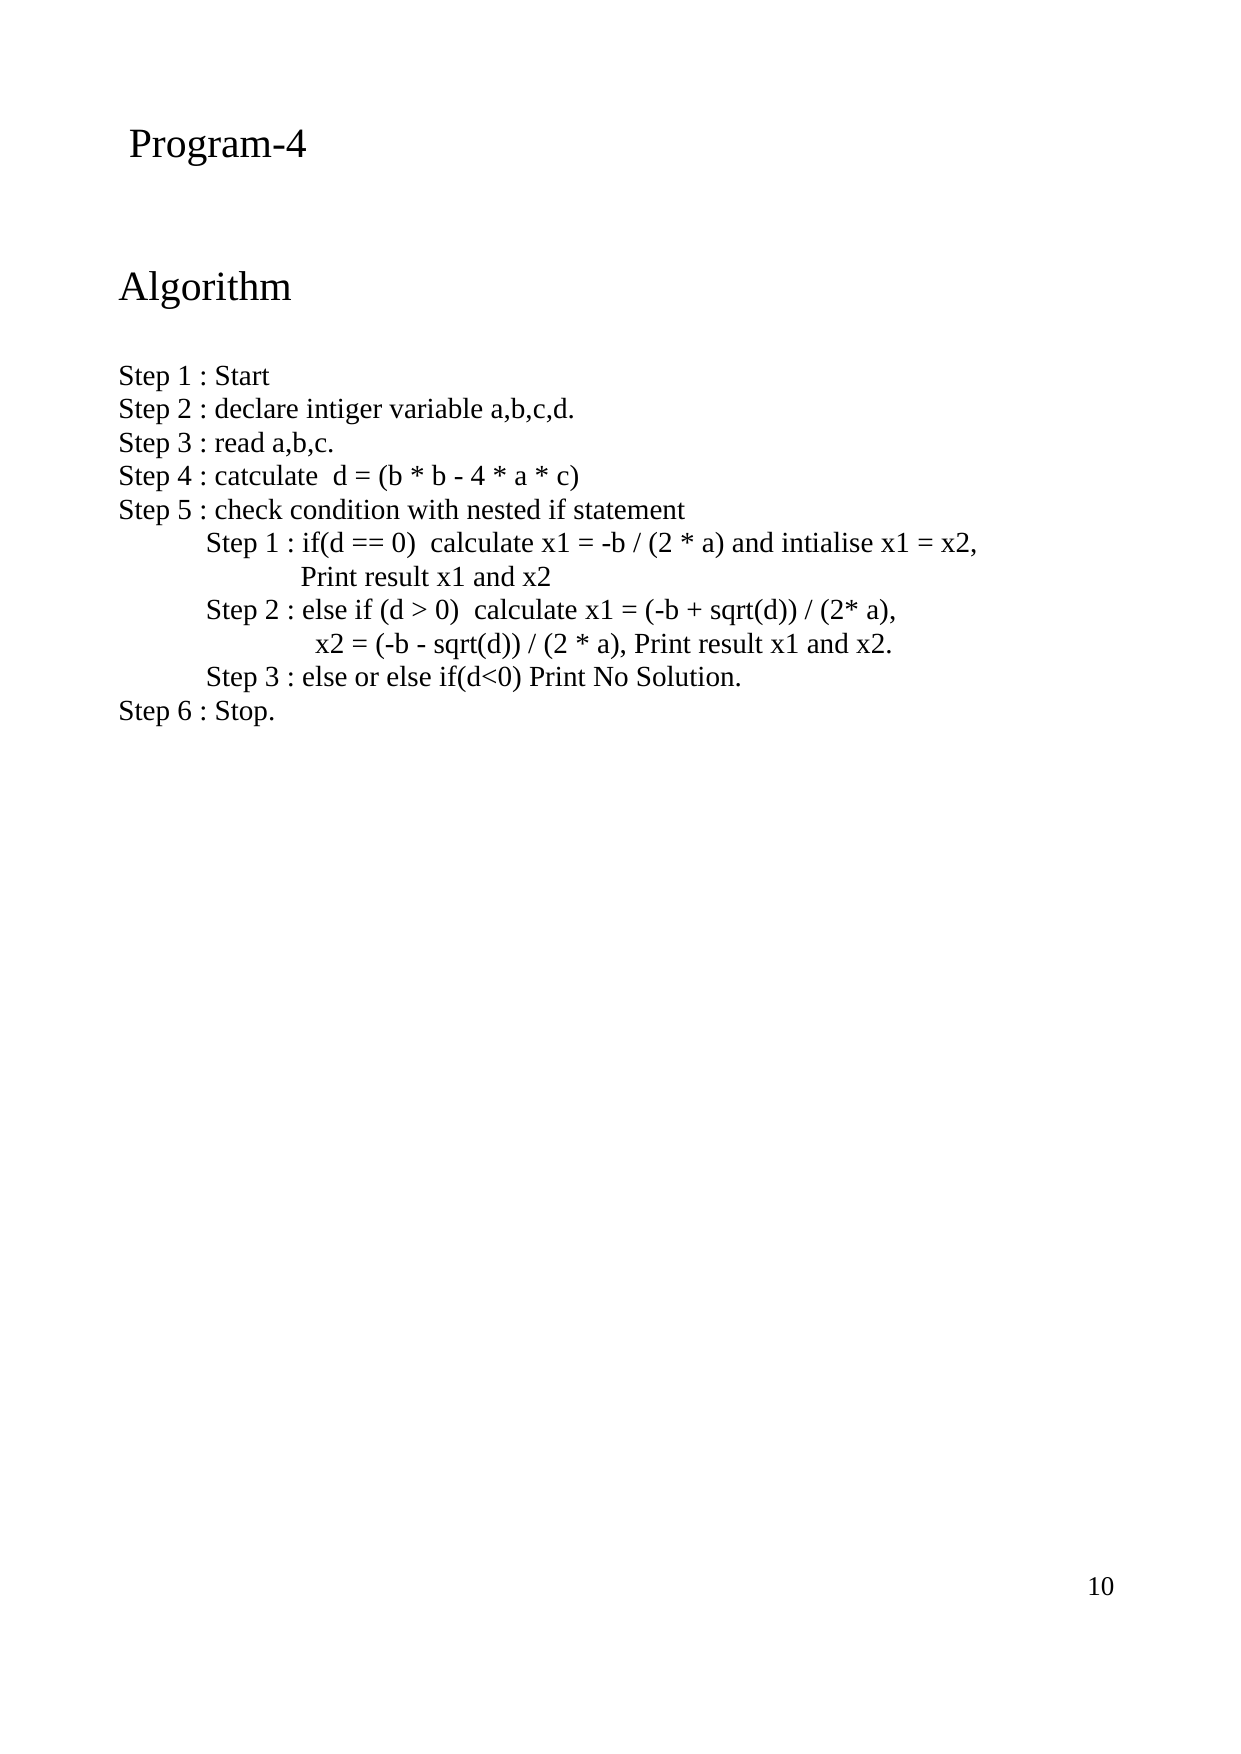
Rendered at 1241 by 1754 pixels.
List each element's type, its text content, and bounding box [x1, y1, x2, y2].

text Step 1 : if(d == 0) calculate x1 = -b / (2 * a) and intialise x1 = x2, [118, 525, 1122, 559]
text Algorithm [118, 262, 1122, 310]
text Step 6 : Stop. [118, 693, 1122, 727]
text Step 1 : Start [118, 358, 1122, 391]
text Program-4 [118, 118, 1122, 166]
text Step 5 : check condition with nested if statement [118, 492, 1122, 525]
text Print result x1 and x2 [118, 559, 1122, 592]
text Step 3 : else or else if(d<0) Print No Solution. [118, 659, 1122, 693]
text Step 2 : declare intiger variable a,b,c,d. [118, 391, 1122, 425]
text Step 3 : read a,b,c. [118, 425, 1122, 458]
text Step 4 : catculate d = (b * b - 4 * a * c) [118, 458, 1122, 492]
text Step 2 : else if (d > 0) calculate x1 = (-b + sqrt(d)) / (2* a), [118, 592, 1122, 626]
text x2 = (-b - sqrt(d)) / (2 * a), Print result x1 and x2. [118, 626, 1122, 659]
